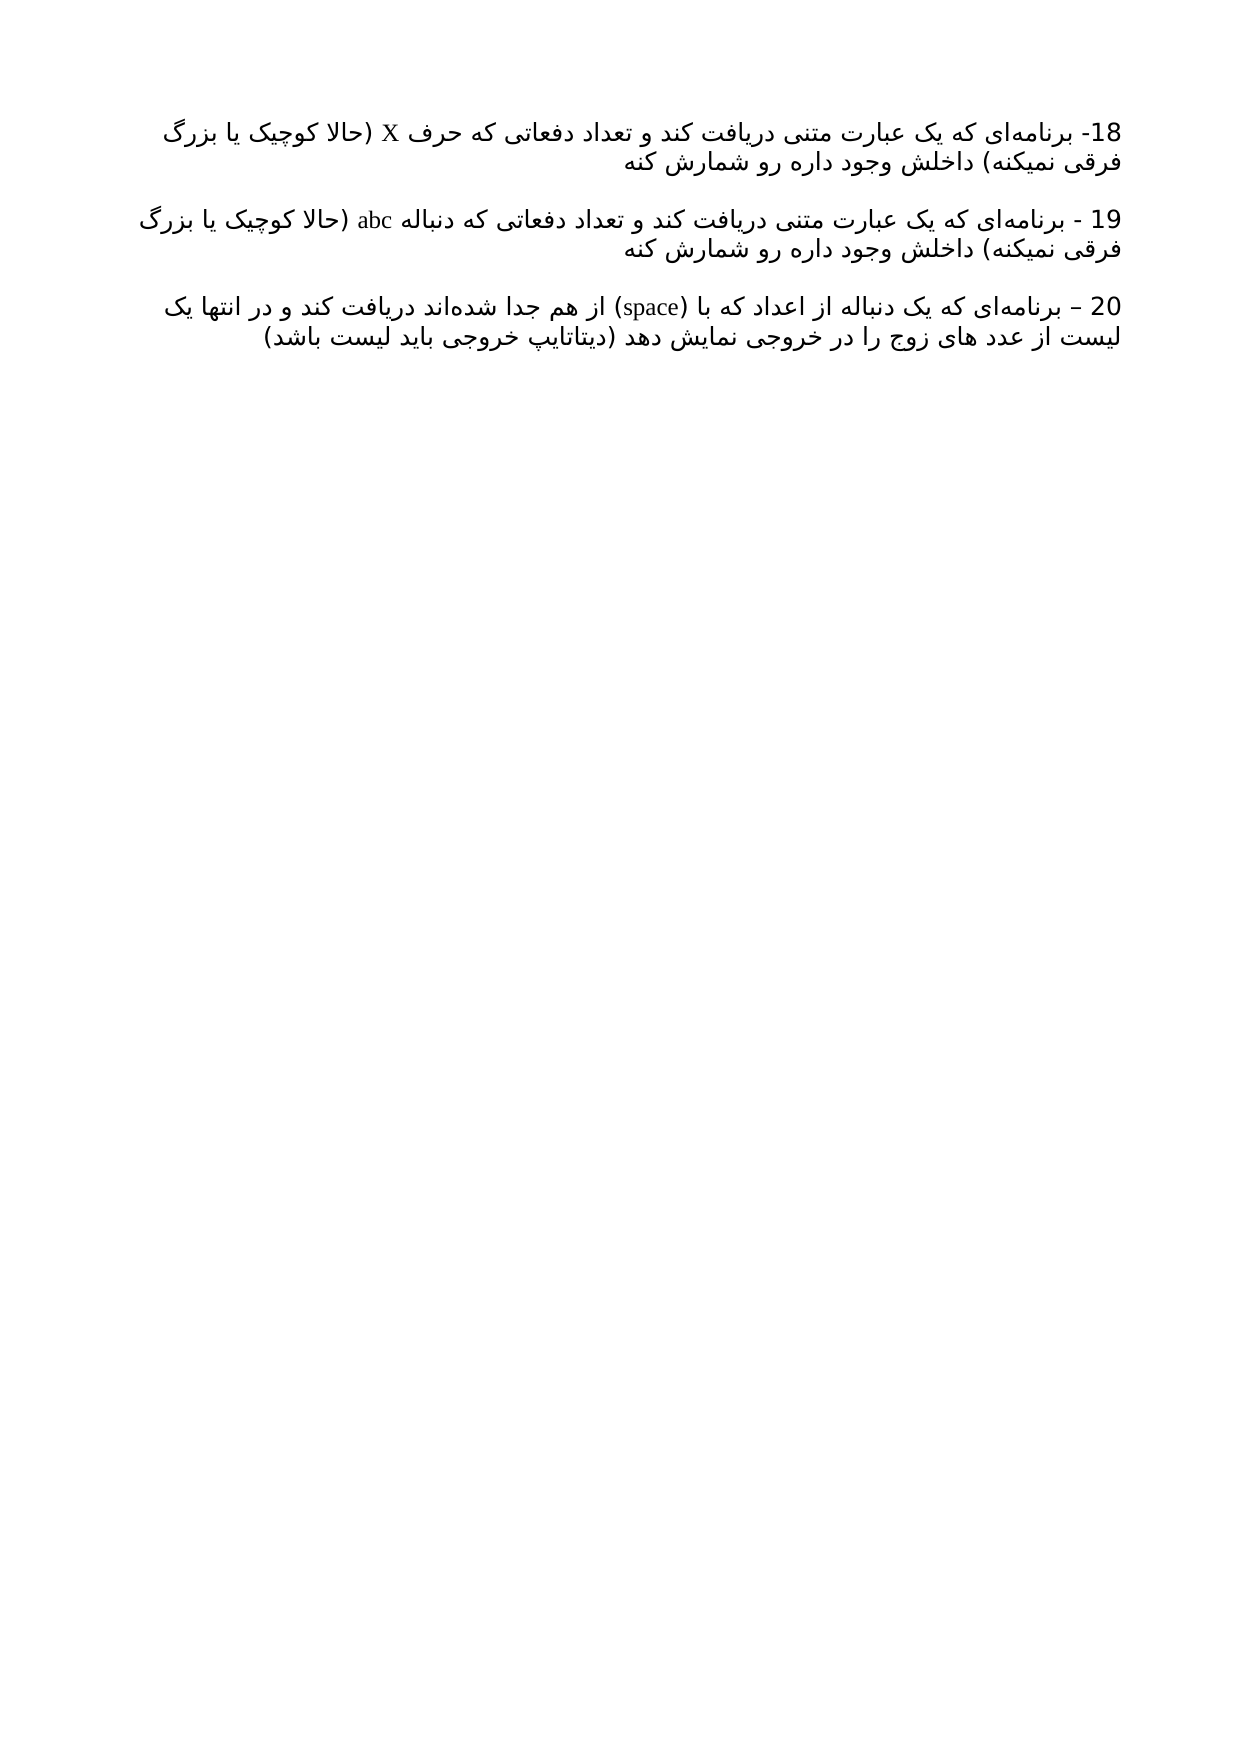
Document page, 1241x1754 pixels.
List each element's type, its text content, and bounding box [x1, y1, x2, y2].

text 20 – برنامه‌ای که یک دنباله از اعداد که با (space) از هم جدا شده‌اند دریافت کند و در انتها یک لیست از عدد های زوج را در خروجی نمایش دهد (دیتاتایپ خروجی باید لیست باشد) [118, 292, 1122, 351]
text 19 - برنامه‌ای که یک عبارت متنی دریافت کند و تعداد دفعاتی که دنباله abc (حالا کوچیک یا بزرگ فرقی نمیکنه) داخلش وجود داره رو شمارش کنه [118, 205, 1122, 264]
text 18- برنامه‌ای که یک عبارت متنی دریافت کند و تعداد دفعاتی که حرف X (حالا کوچیک یا بزرگ فرقی نمیکنه) داخلش وجود داره رو شمارش کنه [118, 118, 1122, 177]
